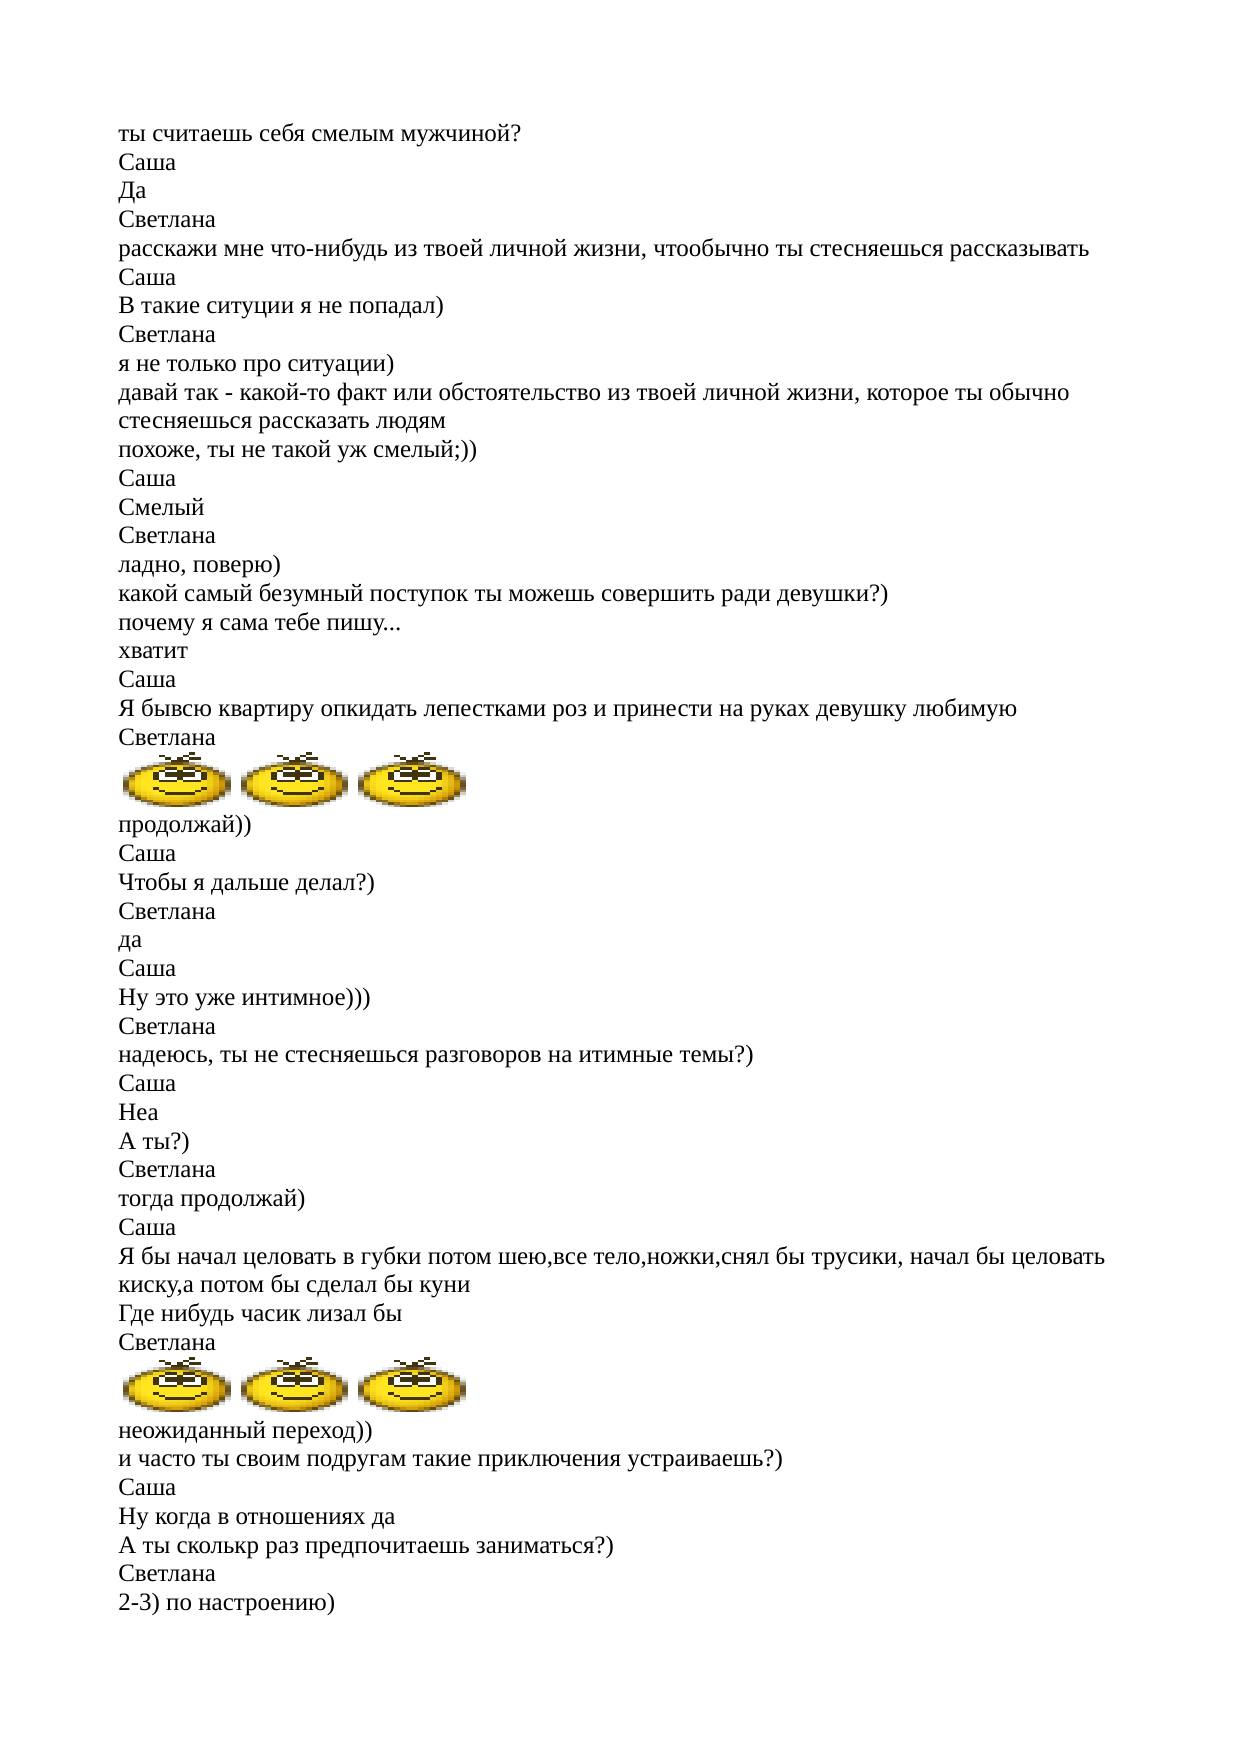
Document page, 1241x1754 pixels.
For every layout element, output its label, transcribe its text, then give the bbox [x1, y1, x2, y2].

text ты считаешь себя смелым мужчиной? [118, 118, 1122, 147]
text продолжай)) [118, 809, 1122, 838]
text Неа [118, 1097, 1122, 1126]
text 2-3) по настроению) [118, 1587, 1122, 1616]
picture [118, 1355, 472, 1415]
text Где нибудь часик лизал бы [118, 1298, 1122, 1327]
text почему я сама тебе пишу... [118, 607, 1122, 636]
text Я бывсю квартиру опкидать лепестками роз и принести на руках девушку любимую [118, 693, 1122, 722]
text Саша [118, 953, 1122, 982]
text какой самый безумный поступок ты можешь совершить ради девушки?) [118, 578, 1122, 607]
text Светлана [118, 1327, 1122, 1356]
text Светлана [118, 722, 1122, 751]
text Светлана [118, 1154, 1122, 1183]
text Ну это уже интимное))) [118, 982, 1122, 1011]
text Светлана [118, 896, 1122, 924]
text Светлана [118, 1558, 1122, 1587]
text Чтобы я дальше делал?) [118, 867, 1122, 896]
text и часто ты своим подругам такие приключения устраиваешь?) [118, 1443, 1122, 1472]
text Саша [118, 1068, 1122, 1097]
text похоже, ты не такой уж смелый;)) [118, 434, 1122, 463]
text А ты?) [118, 1126, 1122, 1154]
text неожиданный переход)) [118, 1415, 1122, 1443]
text ладно, поверю) [118, 549, 1122, 578]
text хватит [118, 636, 1122, 664]
text А ты сколькр раз предпочитаешь заниматься?) [118, 1530, 1122, 1558]
picture [118, 750, 472, 810]
text я не только про ситуации) [118, 348, 1122, 377]
text Саша [118, 664, 1122, 693]
text Да [118, 176, 1122, 204]
text расскажи мне что-нибудь из твоей личной жизни, чтообычно ты стесняешься рассказывать [118, 233, 1122, 262]
text Светлана [118, 319, 1122, 348]
text давай так - какой-то факт или обстоятельство из твоей личной жизни, которое ты обычно стесняешься рассказать людям [118, 377, 1122, 434]
text Саша [118, 1212, 1122, 1241]
text Светлана [118, 204, 1122, 233]
text Светлана [118, 521, 1122, 549]
text Саша [118, 463, 1122, 492]
text надеюсь, ты не стесняешься разговоров на итимные темы?) [118, 1039, 1122, 1068]
text Смелый [118, 492, 1122, 521]
text Саша [118, 1472, 1122, 1501]
text Саша [118, 838, 1122, 867]
text Саша [118, 147, 1122, 176]
text тогда продолжай) [118, 1183, 1122, 1212]
text Ну когда в отношениях да [118, 1501, 1122, 1530]
text Светлана [118, 1011, 1122, 1039]
text В такие ситуции я не попадал) [118, 291, 1122, 319]
text Саша [118, 262, 1122, 291]
text Я бы начал целовать в губки потом шею,все тело,ножки,снял бы трусики, начал бы целовать киску,а потом бы сделал бы куни [118, 1241, 1122, 1298]
text да [118, 924, 1122, 953]
